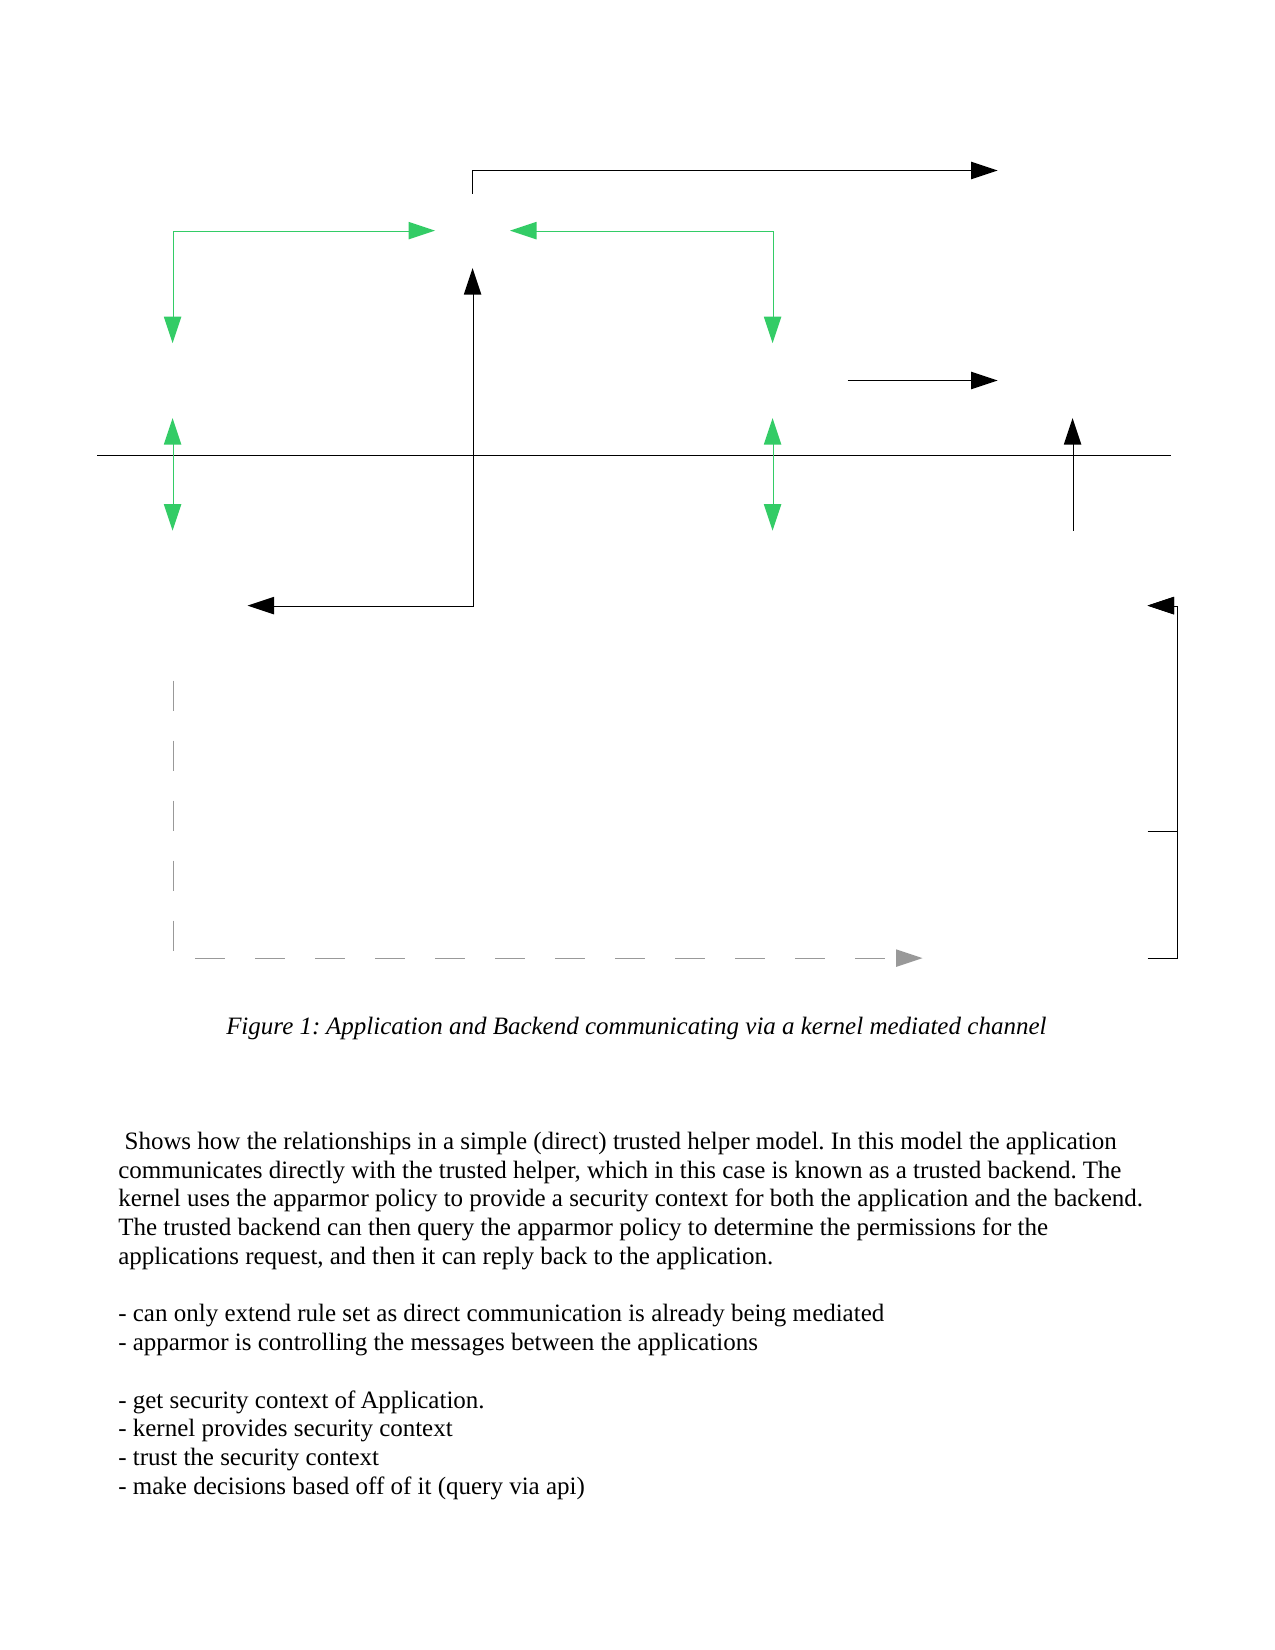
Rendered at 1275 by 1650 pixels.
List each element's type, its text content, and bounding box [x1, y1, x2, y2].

text - make decisions based off of it (query via api) [118, 1471, 1157, 1500]
text - can only extend rule set as direct communication is already being mediated [118, 1298, 1157, 1327]
text - kernel provides security context [118, 1413, 1157, 1442]
text Shows how the relationships in a simple (direct) trusted helper model. In this model the application communicates directly with the trusted helper, which in this case is known as a trusted backend. The kernel uses the apparmor policy to provide a security context for both the application and the backend. The trusted backend can then query the apparmor policy to determine the permissions for the applications request, and then it can reply back to the application. [118, 1126, 1157, 1270]
text - get security context of Application. [118, 1385, 1157, 1413]
text Figure 1: Application and Backend communicating via a kernel mediated channel [97, 131, 1177, 1039]
text - trust the security context [118, 1442, 1157, 1471]
text - apparmor is controlling the messages between the applications [118, 1327, 1157, 1356]
